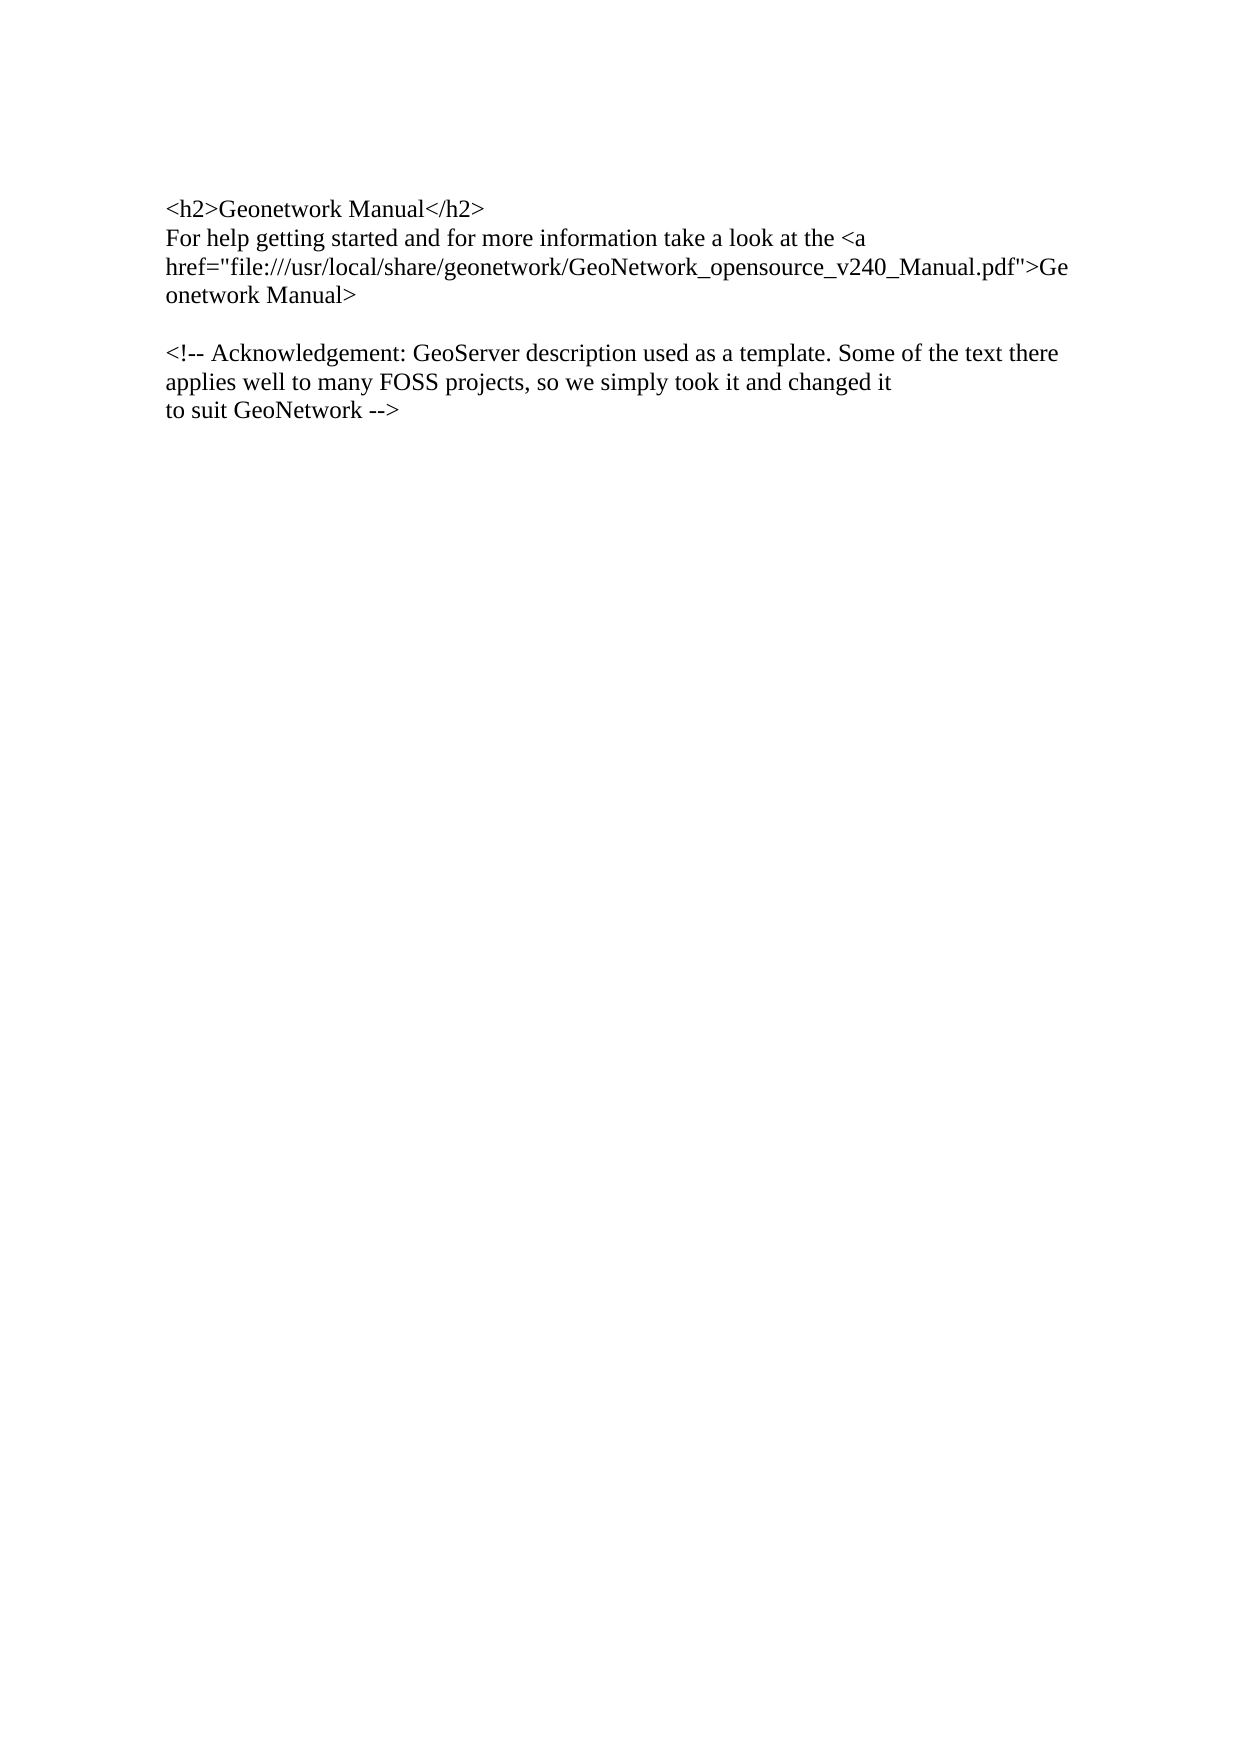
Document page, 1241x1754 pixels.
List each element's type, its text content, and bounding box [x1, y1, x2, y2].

text to suit GeoNetwork --> [165, 395, 1075, 424]
text <!-- Acknowledgement: GeoServer description used as a template. Some of the text there applies well to many FOSS projects, so we simply took it and changed it [165, 338, 1075, 395]
text For help getting started and for more information take a look at the <a href="file:///usr/local/share/geonetwork/GeoNetwork_opensource_v240_Manual.pdf">Geonetwork Manual> [165, 223, 1075, 309]
text <h2>Geonetwork Manual</h2> [165, 194, 1075, 223]
